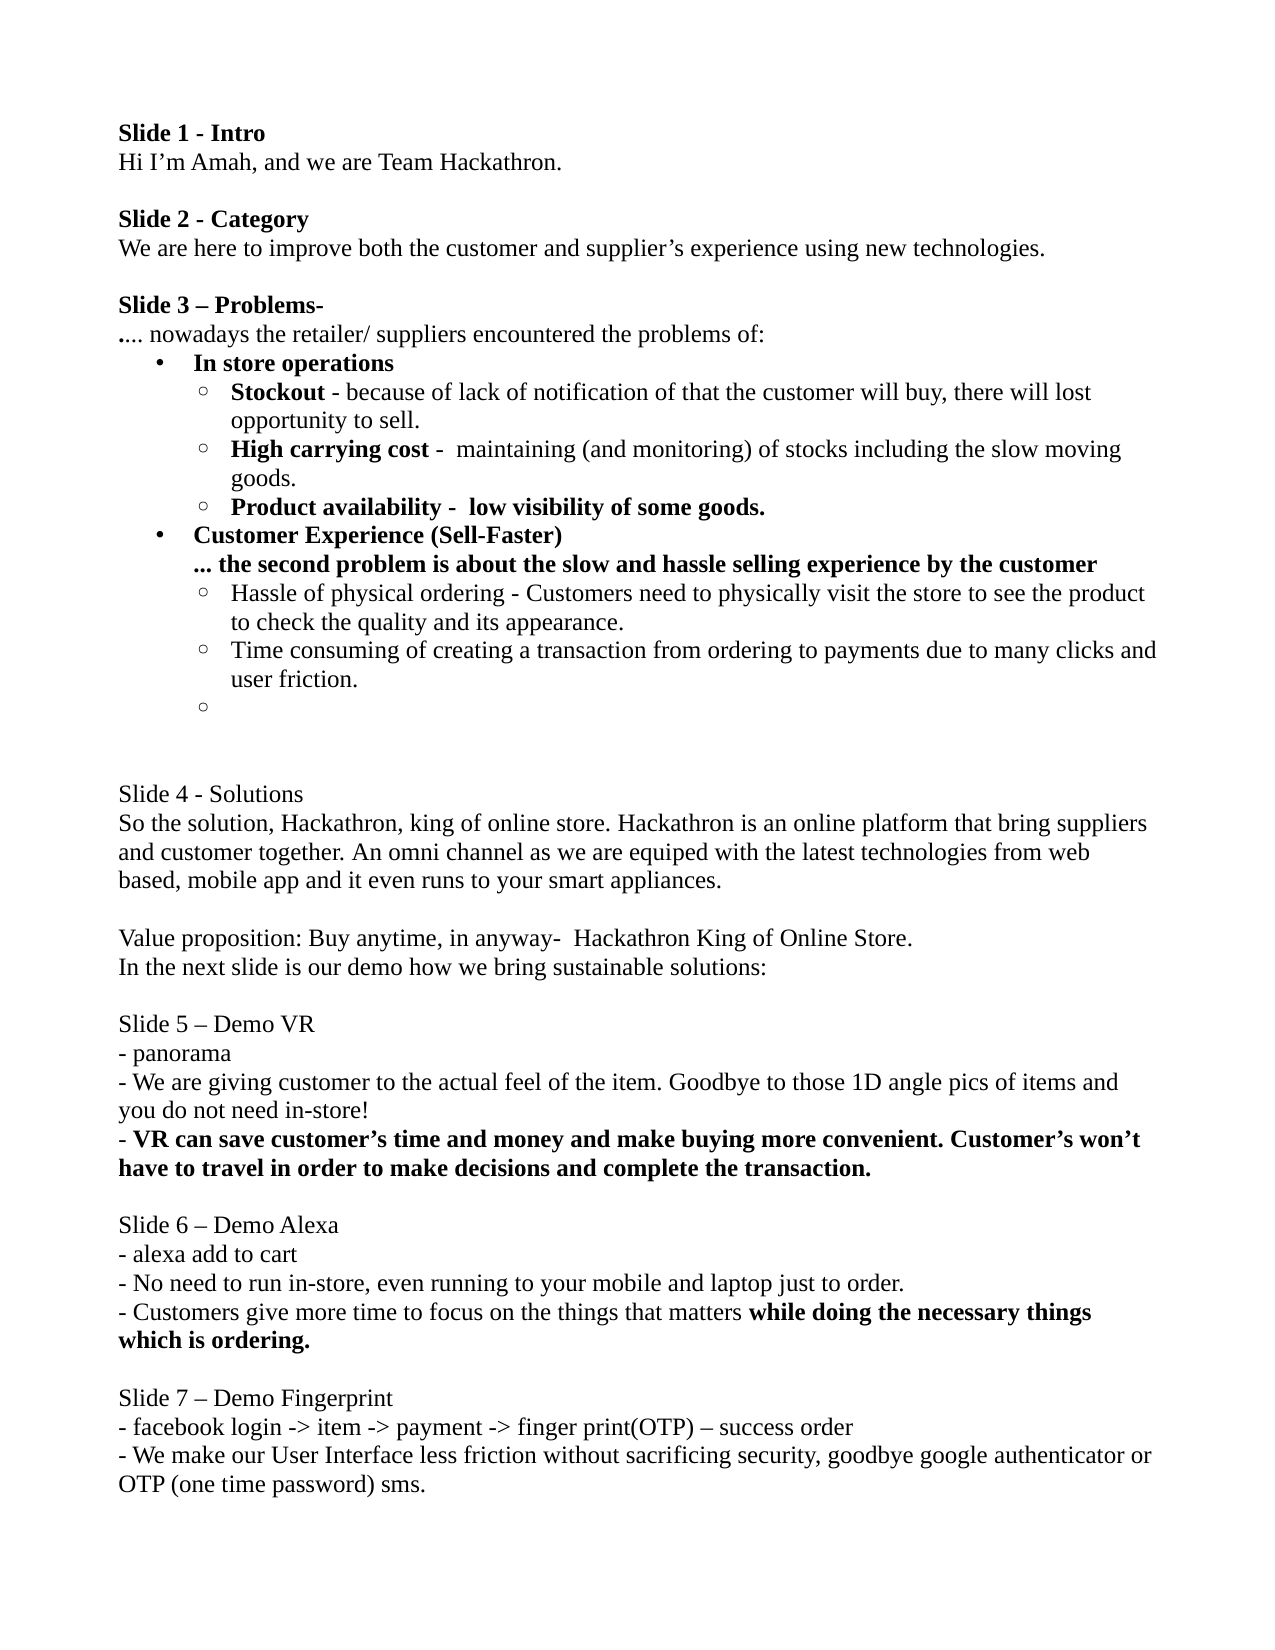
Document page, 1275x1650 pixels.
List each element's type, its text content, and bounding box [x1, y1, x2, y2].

list Product availability - low visibility of some goods. [193, 492, 1157, 521]
text So the solution, Hackathron, king of online store. Hackathron is an online platform that bring suppliers and customer together. An omni channel as we are equiped with the latest technologies from web based, mobile app and it even runs to your smart appliances. [118, 808, 1157, 894]
text We are here to improve both the customer and supplier’s experience using new technologies. [118, 233, 1157, 262]
text Slide 1 - Intro [118, 118, 1157, 147]
text .... nowadays the retailer/ suppliers encountered the problems of: [118, 319, 1157, 348]
list Time consuming of creating a transaction from ordering to payments due to many clicks and user friction. [193, 636, 1157, 693]
text Value proposition: Buy anytime, in anyway- Hackathron King of Online Store. [118, 923, 1157, 952]
text - No need to run in-store, even running to your mobile and laptop just to order. [118, 1268, 1157, 1297]
text Slide 2 - Category [118, 204, 1157, 233]
list Customer Experience (Sell-Faster) [156, 521, 1157, 549]
list High carrying cost - maintaining (and monitoring) of stocks including the slow moving goods. [193, 434, 1157, 492]
text Slide 5 – Demo VR [118, 1009, 1157, 1038]
text - We are giving customer to the actual feel of the item. Goodbye to those 1D angle pics of items and you do not need in-store! [118, 1067, 1157, 1124]
text Slide 6 – Demo Alexa [118, 1211, 1157, 1239]
list In store operations [156, 348, 1157, 377]
text Hi I’m Amah, and we are Team Hackathron. [118, 147, 1157, 176]
text Slide 4 - Solutions [118, 779, 1157, 808]
text - We make our User Interface less friction without sacrificing security, goodbye google authenticator or OTP (one time password) sms. [118, 1441, 1157, 1498]
text - panorama [118, 1038, 1157, 1067]
text - VR can save customer’s time and money and make buying more convenient. Customer’s won’t have to travel in order to make decisions and complete the transaction. [118, 1124, 1157, 1182]
text - alexa add to cart [118, 1239, 1157, 1268]
text Slide 3 – Problems- [118, 291, 1157, 319]
list ... the second problem is about the slow and hassle selling experience by the customer [156, 549, 1157, 578]
text In the next slide is our demo how we bring sustainable solutions: [118, 952, 1157, 981]
text - Customers give more time to focus on the things that matters while doing the necessary things which is ordering. [118, 1297, 1157, 1354]
list Stockout - because of lack of notification of that the customer will buy, there will lost opportunity to sell. [193, 377, 1157, 434]
text - facebook login -> item -> payment -> finger print(OTP) – success order [118, 1412, 1157, 1441]
text Slide 7 – Demo Fingerprint [118, 1383, 1157, 1412]
list Hassle of physical ordering - Customers need to physically visit the store to see the product to check the quality and its appearance. [193, 578, 1157, 636]
